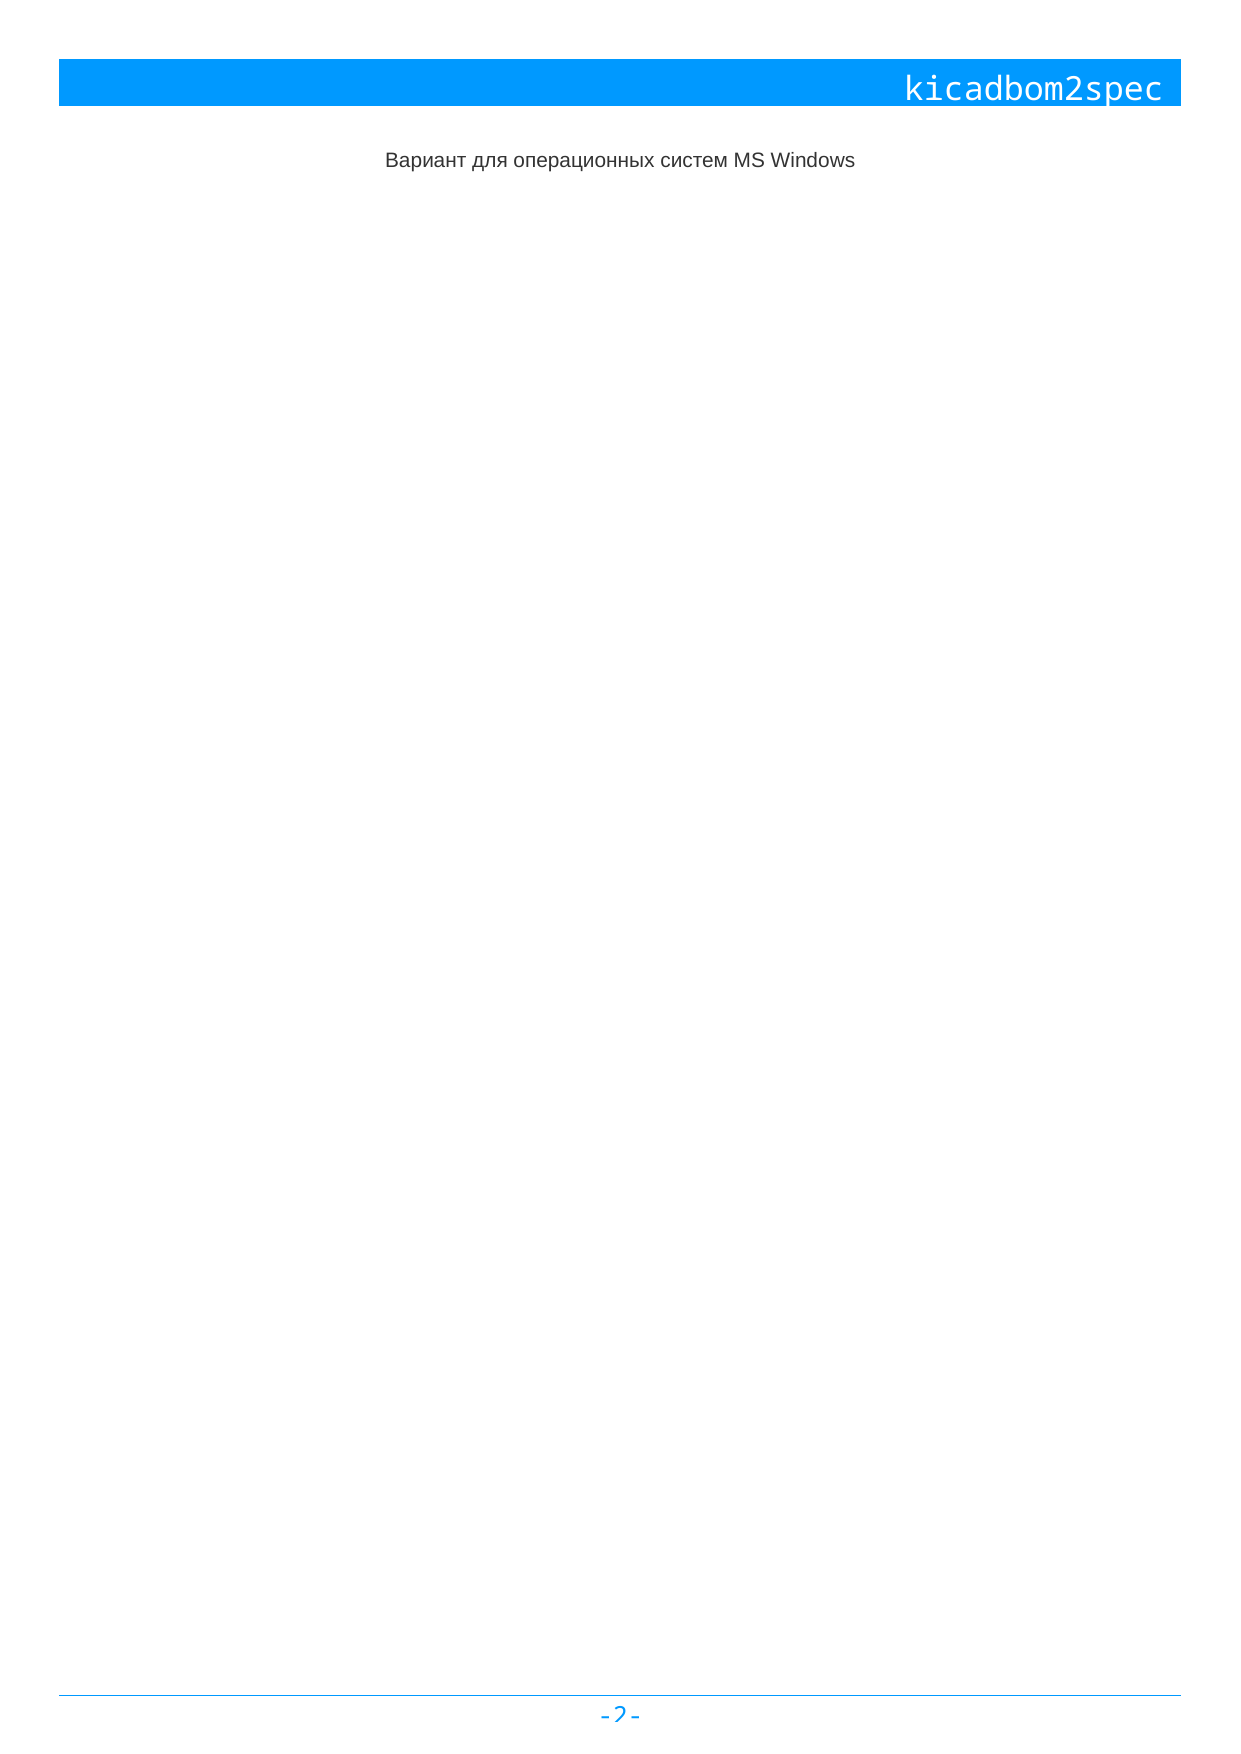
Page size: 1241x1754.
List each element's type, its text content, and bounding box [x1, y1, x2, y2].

text Вариант для операционных систем MS Windows [59, 148, 1181, 172]
